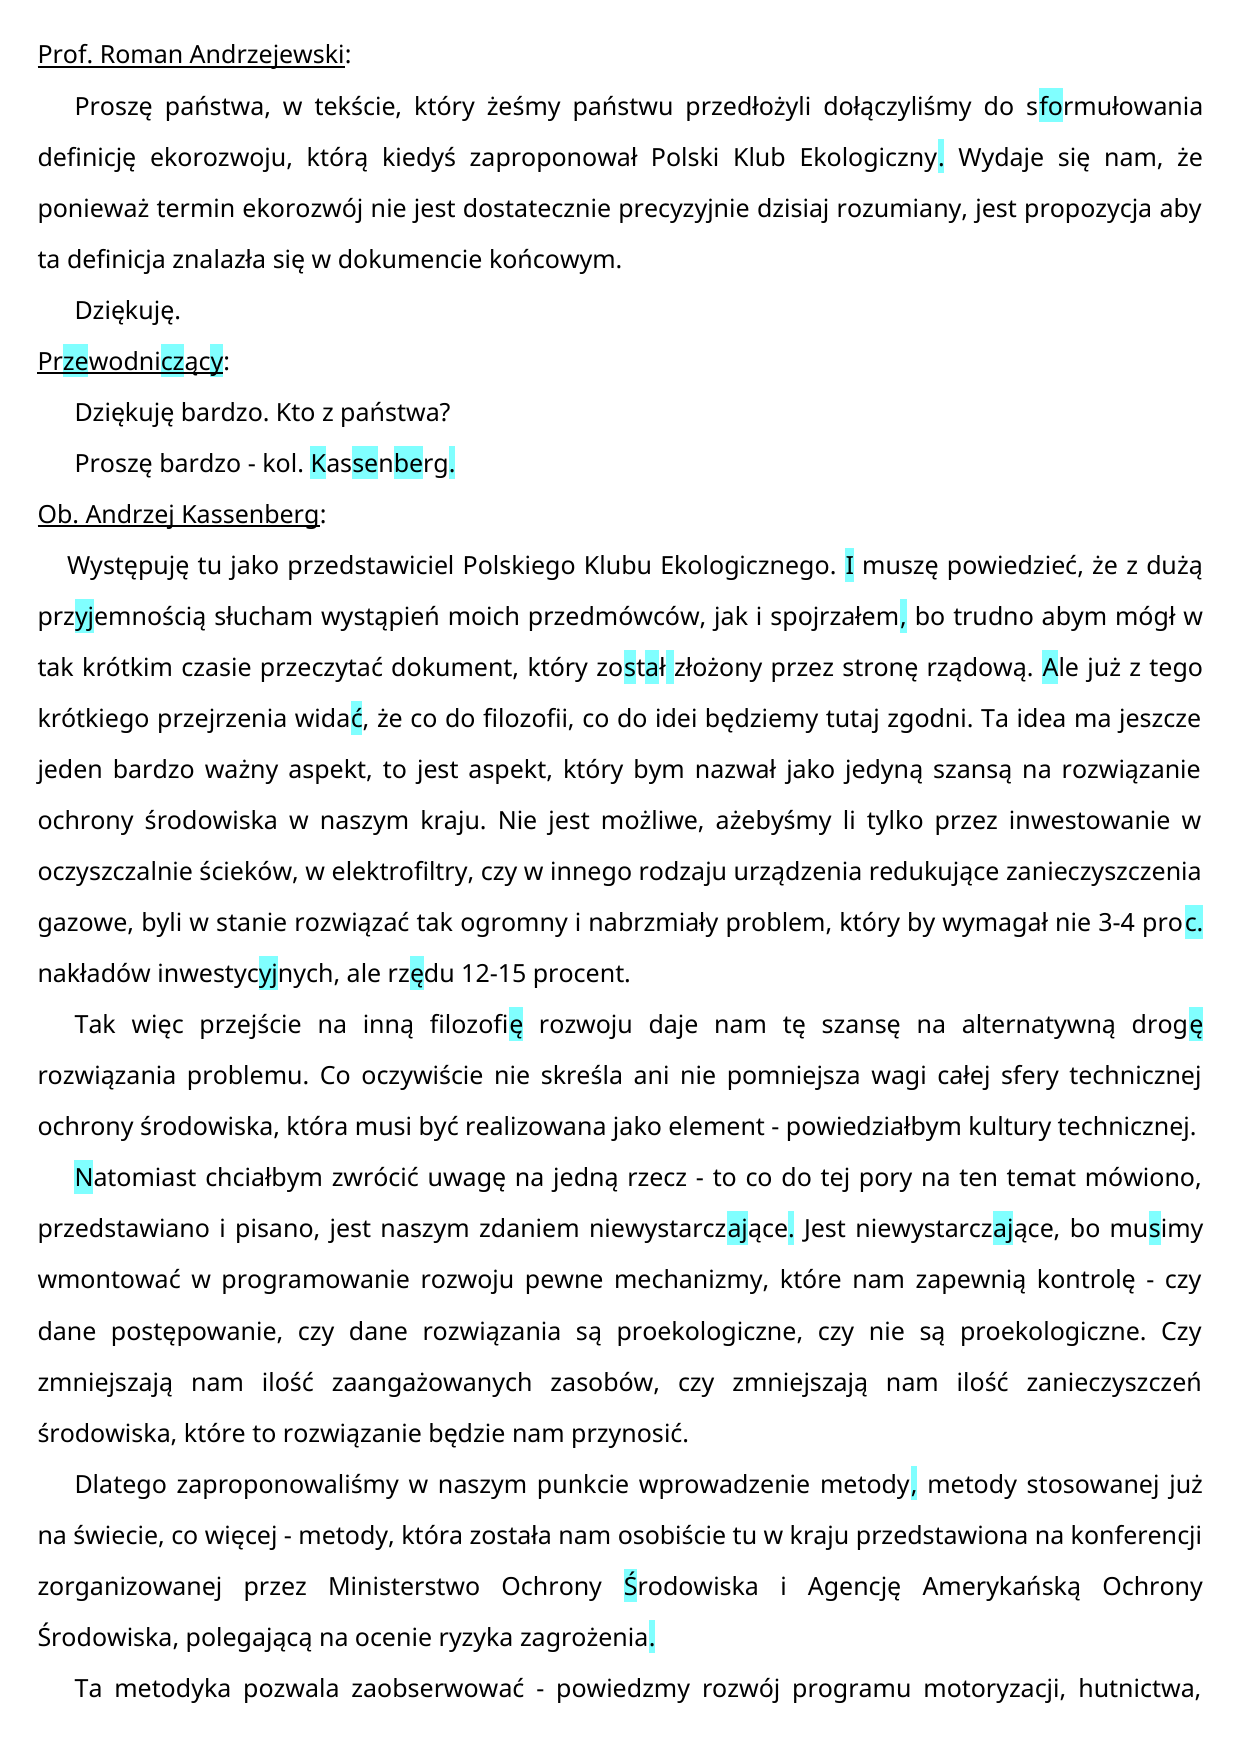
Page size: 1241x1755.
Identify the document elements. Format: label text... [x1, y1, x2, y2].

text Ta metodyka pozwala zaobserwować - powiedzmy rozwój programu motoryzacji, hutnictwa, [37, 1671, 1203, 1704]
text Ob. Andrzej Kassenberg: [37, 497, 1203, 531]
text Proszę bardzo - kol. Kassenberg. [37, 446, 1203, 479]
text Natomiast chciałbym zwrócić uwagę na jedną rzecz - to co do tej pory na ten temat mówiono, przedstawiano i pisano, jest naszym zdaniem niewystarczające. Jest niewystarczające, bo musimy wmontować w programowanie rozwoju pewne mechanizmy, które nam zapewnią kontrolę - czy dane postępowanie, czy dane rozwiązania są proekologiczne, czy nie są proekologiczne. Czy zmniejszają nam ilość zaangażowanych zasobów, czy zmniejszają nam ilość zanieczyszczeń środowiska, które to rozwiązanie będzie nam przynosić. [37, 1160, 1203, 1449]
text Występuję tu jako przedstawiciel Polskiego Klubu Ekologicznego. I muszę powiedzieć, że z dużą przyjemnością słucham wystąpień moich przedmówców, jak i spojrzałem, bo trudno abym mógł w tak krótkim czasie przeczytać dokument, który został złożony przez stronę rządową. Ale już z tego krótkiego przejrzenia widać, że co do filozofii, co do idei będziemy tutaj zgodni. Ta idea ma jeszcze jeden bardzo ważny aspekt, to jest aspekt, który bym nazwał jako jedyną szansą na rozwiązanie ochrony środowiska w naszym kraju. Nie jest możliwe, ażebyśmy li tylko przez inwestowanie w oczyszczalnie ścieków, w elektrofiltry, czy w innego rodzaju urządzenia redukujące zanieczyszczenia gazowe, byli w stanie rozwiązać tak ogromny i nabrzmiały problem, który by wymagał nie 3-4 proc. nakładów inwestycyjnych, ale rzędu 12-15 procent. [37, 548, 1203, 990]
text Dziękuję bardzo. Kto z państwa? [37, 394, 1203, 428]
text Przewodniczący: [37, 343, 1203, 377]
text Dziękuję. [37, 292, 1203, 326]
text Proszę państwa, w tekście, który żeśmy państwu przedłożyli dołączyliśmy do sformułowania definicję ekorozwoju, którą kiedyś zaproponował Polski Klub Ekologiczny. Wydaje się nam, że ponieważ termin ekorozwój nie jest dostatecznie precyzyjnie dzisiaj rozumiany, jest propozycja aby ta definicja znalazła się w dokumencie końcowym. [37, 88, 1203, 275]
text Prof. Roman Andrzejewski: [37, 37, 1203, 71]
text Tak więc przejście na inną filozofię rozwoju daje nam tę szansę na alternatywną drogę rozwiązania problemu. Co oczywiście nie skreśla ani nie pomniejsza wagi całej sfery technicznej ochrony środowiska, która musi być realizowana jako element - powiedziałbym kultury technicznej. [37, 1007, 1203, 1143]
text Dlatego zaproponowaliśmy w naszym punkcie wprowadzenie metody, metody stosowanej już na świecie, co więcej - metody, która została nam osobiście tu w kraju przedstawiona na konferencji zorganizowanej przez Ministerstwo Ochrony Środowiska i Agencję Amerykańską Ochrony Środowiska, polegającą na ocenie ryzyka zagrożenia. [37, 1466, 1203, 1653]
